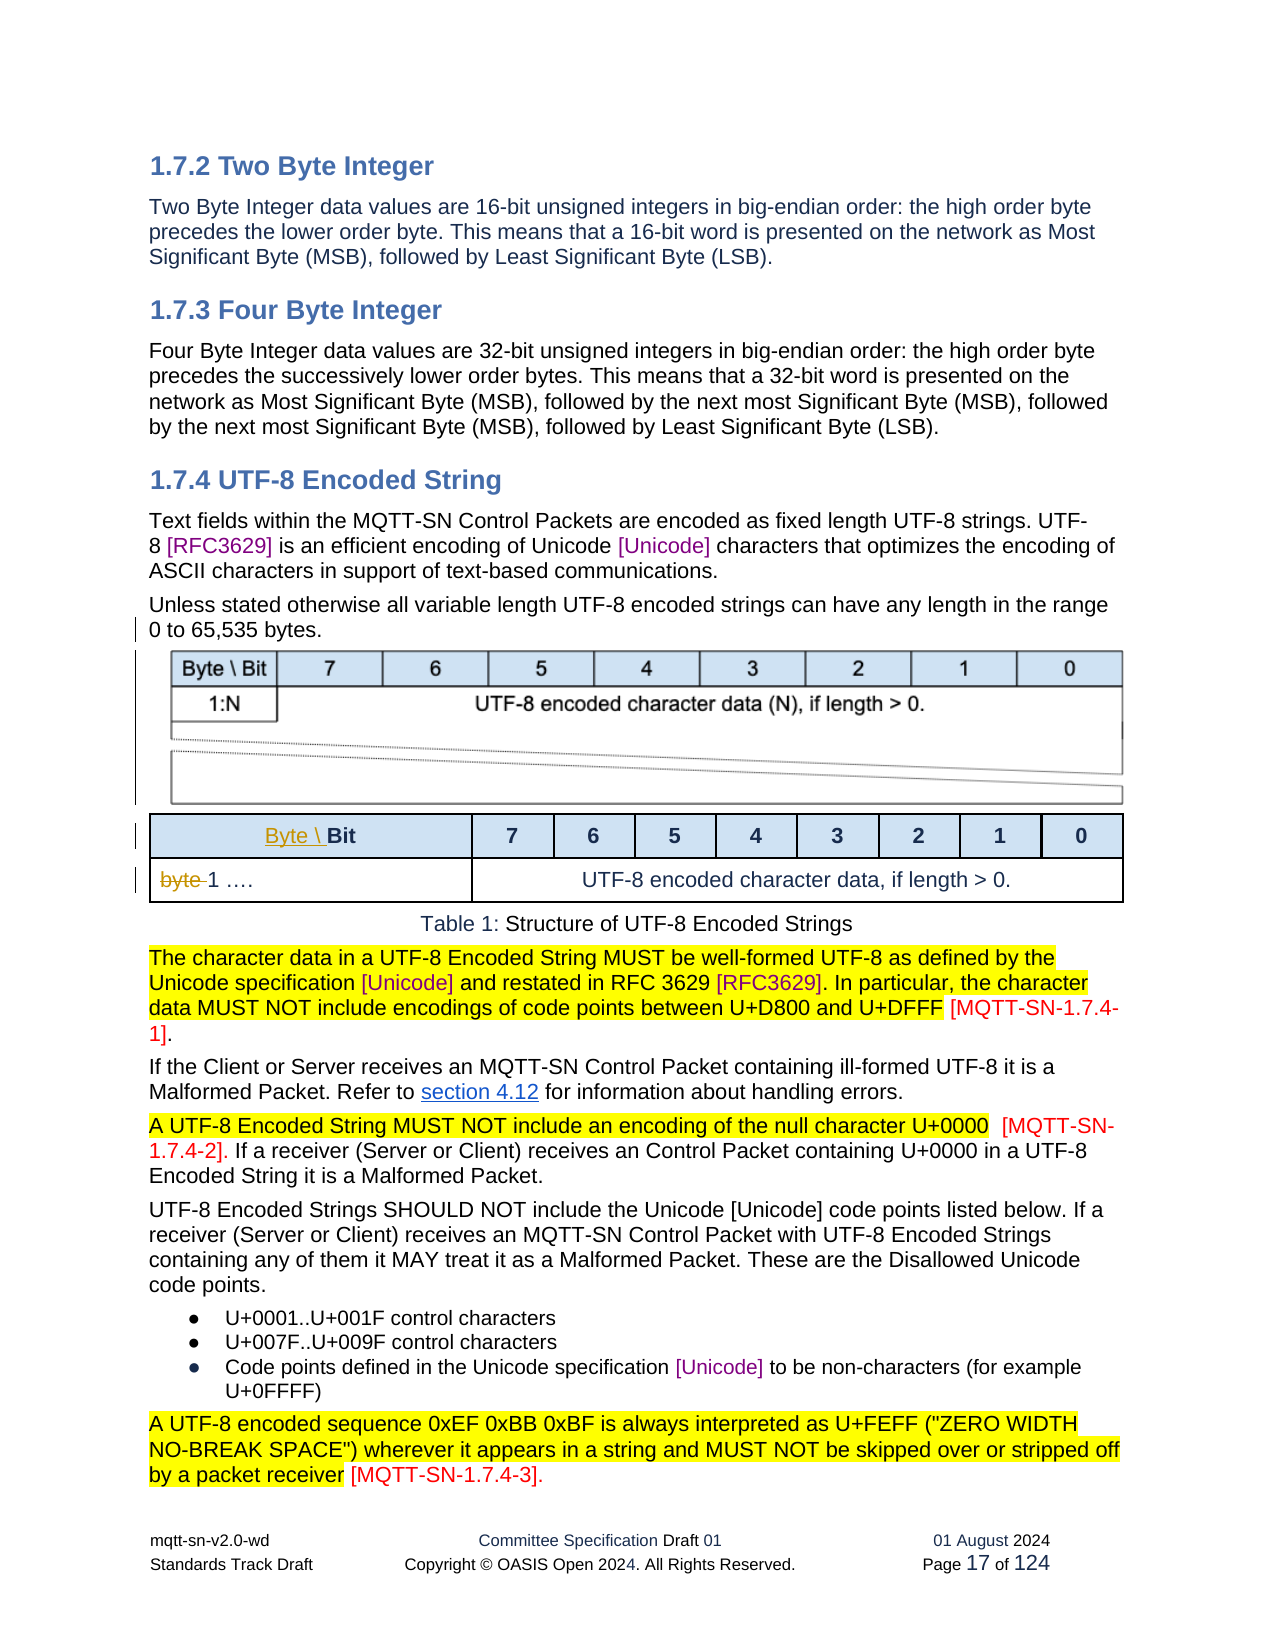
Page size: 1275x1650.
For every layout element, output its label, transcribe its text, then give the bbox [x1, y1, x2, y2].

picture [148, 650, 1124, 805]
table_cell UTF-8 encoded character data, if length > 0. [473, 859, 1122, 901]
table_header 6 [555, 815, 634, 857]
table_cell 1 …. [151, 859, 471, 901]
subtitle 1.7.2 Two Byte Integer [150, 150, 1124, 181]
subtitle 1.7.4 UTF-8 Encoded String [150, 464, 1124, 495]
text If the Client or Server receives an MQTT-SN Control Packet containing ill-formed UTF-8 it is a Malformed Packet. Refer to section 4.12 for information about handling errors. [148, 1054, 1124, 1104]
table_header 4 [717, 815, 796, 857]
list U+007F..U+009F control characters [187, 1330, 1125, 1354]
table_header 3 [798, 815, 878, 857]
text Unless stated otherwise all variable length UTF-8 encoded strings can have any length in the range 0 to 65,535 bytes. [148, 592, 1124, 642]
table_header 1 [961, 815, 1040, 857]
text Text fields within the MQTT-SN Control Packets are encoded as fixed length UTF-8 strings. UTF-8 [RFC3629] is an efficient encoding of Unicode [Unicode] characters that optimizes the encoding of ASCII characters in support of text-based communications. [148, 508, 1124, 583]
table_header 0 [1043, 815, 1122, 857]
text Two Byte Integer data values are 16-bit unsigned integers in big-endian order: the high order byte precedes the lower order byte. This means that a 16-bit word is presented on the network as Most Significant Byte (MSB), followed by Least Significant Byte (LSB). [148, 194, 1124, 269]
text UTF-8 Encoded Strings SHOULD NOT include the Unicode [Unicode] code points listed below. If a receiver (Server or Client) receives an MQTT-SN Control Packet with UTF-8 Encoded Strings containing any of them it MAY treat it as a Malformed Packet. These are the Disallowed Unicode code points. [148, 1197, 1124, 1297]
table_header 5 [636, 815, 715, 857]
text Table 1: Structure of UTF-8 Encoded Strings [148, 911, 1124, 936]
text Four Byte Integer data values are 32-bit unsigned integers in big-endian order: the high order byte precedes the successively lower order bytes. This means that a 32-bit word is presented on the network as Most Significant Byte (MSB), followed by the next most Significant Byte (MSB), followed by the next most Significant Byte (MSB), followed by Least Significant Byte (LSB). [148, 338, 1124, 439]
list Code points defined in the Unicode specification [Unicode] to be non-characters (for example U+0FFFF) [187, 1354, 1125, 1403]
text The character data in a UTF-8 Encoded String MUST be well-formed UTF-8 as defined by the Unicode specification [Unicode] and restated in RFC 3629 [RFC3629]. In particular, the character data MUST NOT include encodings of code points between U+D800 and U+DFFF [MQTT-SN-1.7.4-1]. [148, 945, 1124, 1046]
subtitle 1.7.3 Four Byte Integer [150, 294, 1124, 326]
table_header Byte \ Bit [151, 815, 471, 857]
table_header 7 [473, 815, 553, 857]
text A UTF-8 Encoded String MUST NOT include an encoding of the null character U+0000 [MQTT-SN-1.7.4-2]. If a receiver (Server or Client) receives an Control Packet containing U+0000 in a UTF-8 Encoded String it is a Malformed Packet. [148, 1113, 989, 1188]
text A UTF-8 Encoded String MUST NOT include an encoding of the null character U+0000 [MQTT-SN-1.7.4-2]. If a receiver (Server or Client) receives an Control Packet containing U+0000 in a UTF-8 Encoded String it is a Malformed Packet. [544, 1113, 1124, 1188]
list U+0001..U+001F control characters [187, 1306, 1125, 1330]
text A UTF-8 encoded sequence 0xEF 0xBB 0xBF is always interpreted as U+FEFF ("ZERO WIDTH NO-BREAK SPACE") wherever it appears in a string and MUST NOT be skipped over or stripped off by a packet receiver [MQTT-SN-1.7.4-3]. [148, 1411, 1124, 1487]
table_header 2 [880, 815, 959, 857]
